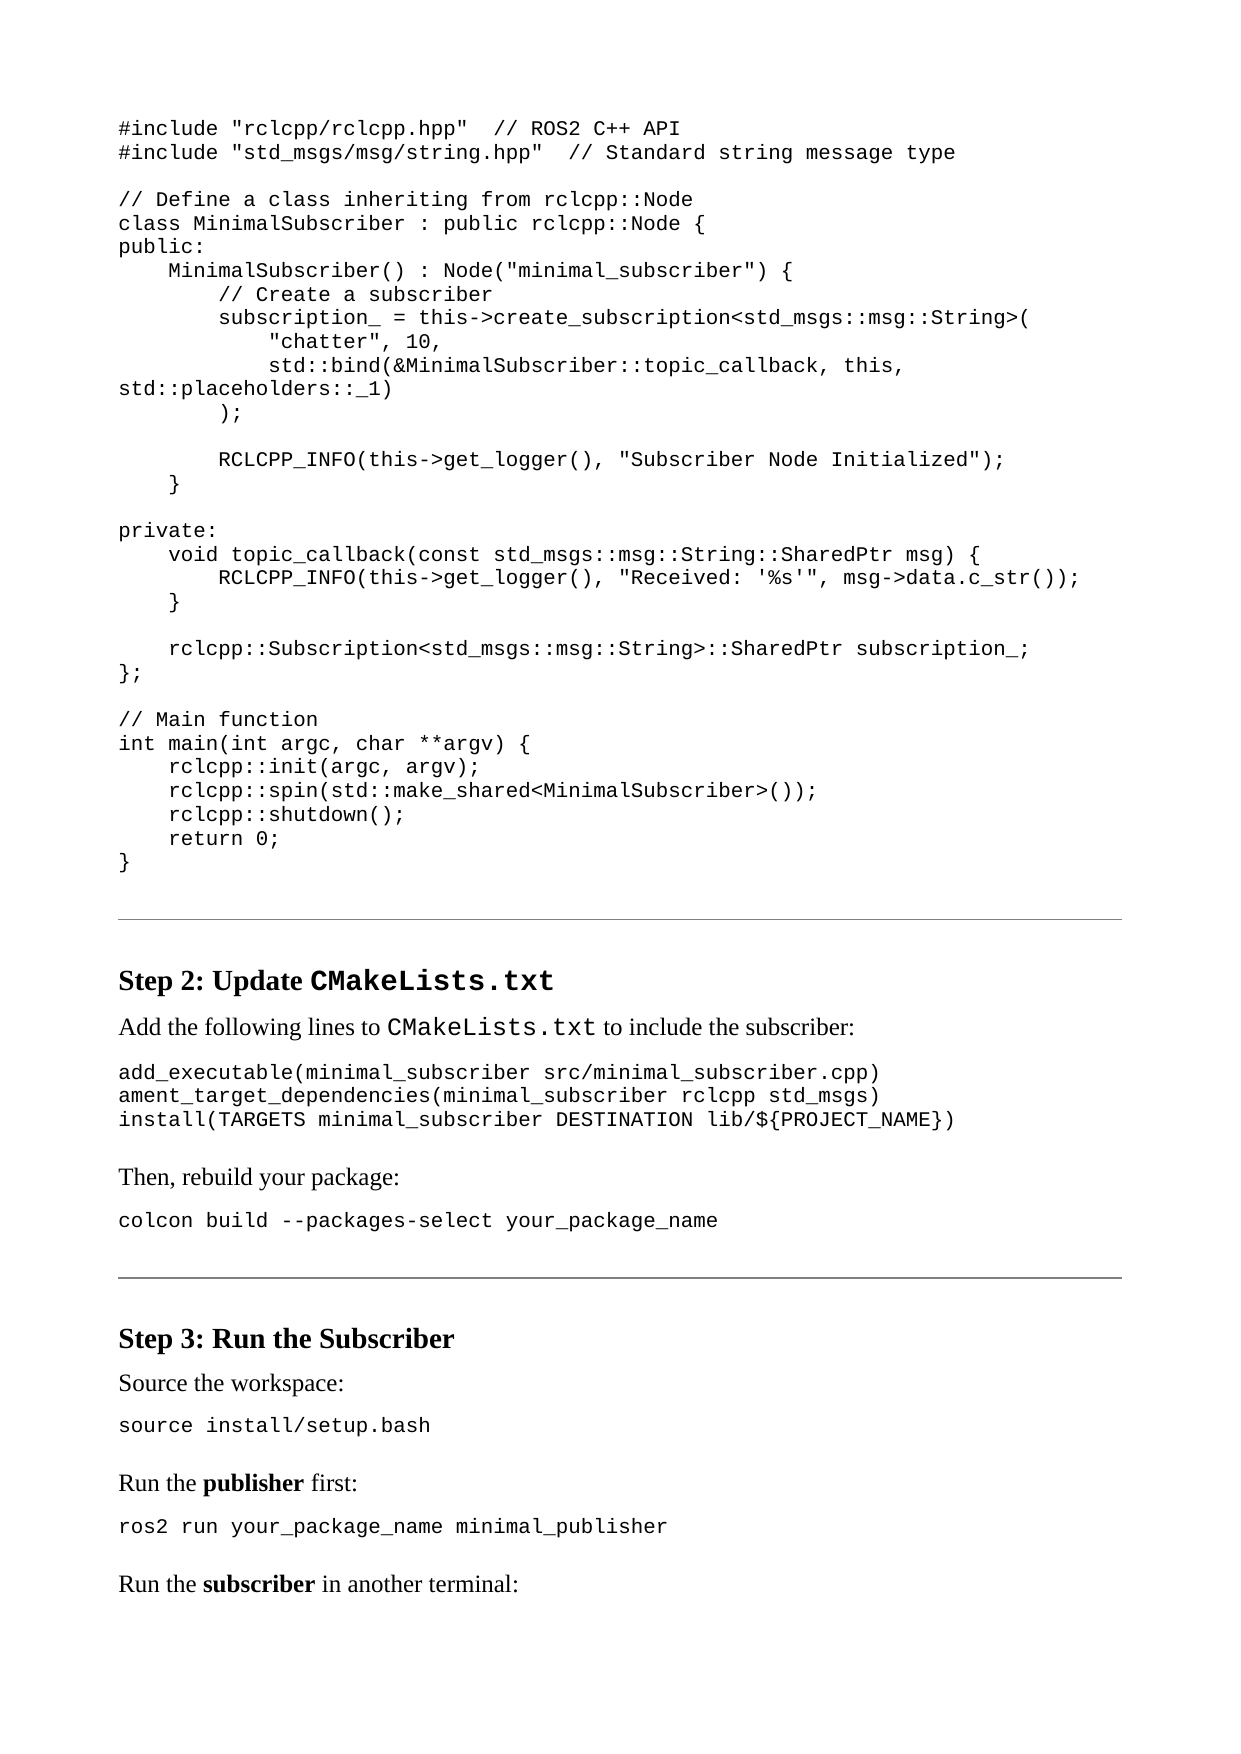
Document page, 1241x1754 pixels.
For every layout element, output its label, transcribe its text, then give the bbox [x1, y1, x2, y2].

text rclcpp::shutdown(); [118, 804, 1122, 827]
text int main(int argc, char **argv) { [118, 733, 1122, 757]
text Source the workspace: [118, 1368, 1122, 1396]
text #include "std_msgs/msg/string.hpp" // Standard string message type [118, 142, 1122, 165]
text } [118, 851, 1122, 875]
text install(TARGETS minimal_subscriber DESTINATION lib/${PROJECT_NAME}) [118, 1109, 1122, 1133]
subtitle Step 2: Update CMakeLists.txt [118, 963, 1122, 999]
text ); [118, 402, 1122, 426]
text colcon build --packages-select your_package_name [118, 1210, 1122, 1233]
text } [118, 591, 1122, 615]
text RCLCPP_INFO(this->get_logger(), "Subscriber Node Initialized"); [118, 449, 1122, 473]
text Then, rebuild your package: [118, 1162, 1122, 1191]
text return 0; [118, 827, 1122, 851]
text #include "rclcpp/rclcpp.hpp" // ROS2 C++ API [118, 118, 1122, 142]
text rclcpp::spin(std::make_shared<MinimalSubscriber>()); [118, 780, 1122, 804]
text }; [118, 662, 1122, 686]
text std::bind(&MinimalSubscriber::topic_callback, this, std::placeholders::_1) [118, 354, 1122, 402]
text MinimalSubscriber() : Node("minimal_subscriber") { [118, 260, 1122, 284]
text Run the publisher first: [118, 1468, 1122, 1497]
text public: [118, 236, 1122, 260]
text // Create a subscriber [118, 284, 1122, 307]
text } [118, 473, 1122, 496]
text ros2 run your_package_name minimal_publisher [118, 1516, 1122, 1540]
subtitle Step 3: Run the Subscriber [118, 1322, 1122, 1355]
text rclcpp::init(argc, argv); [118, 757, 1122, 780]
text Run the subscriber in another terminal: [118, 1569, 1122, 1598]
text source install/setup.bash [118, 1415, 1122, 1439]
text RCLCPP_INFO(this->get_logger(), "Received: '%s'", msg->data.c_str()); [118, 567, 1122, 591]
text // Main function [118, 709, 1122, 733]
text class MinimalSubscriber : public rclcpp::Node { [118, 213, 1122, 236]
text ament_target_dependencies(minimal_subscriber rclcpp std_msgs) [118, 1085, 1122, 1109]
text rclcpp::Subscription<std_msgs::msg::String>::SharedPtr subscription_; [118, 638, 1122, 662]
text void topic_callback(const std_msgs::msg::String::SharedPtr msg) { [118, 544, 1122, 567]
text "chatter", 10, [118, 331, 1122, 354]
text // Define a class inheriting from rclcpp::Node [118, 189, 1122, 213]
text subscription_ = this->create_subscription<std_msgs::msg::String>( [118, 307, 1122, 331]
text add_executable(minimal_subscriber src/minimal_subscriber.cpp) [118, 1062, 1122, 1085]
text Add the following lines to CMakeLists.txt to include the subscriber: [118, 1012, 1122, 1042]
text private: [118, 520, 1122, 544]
